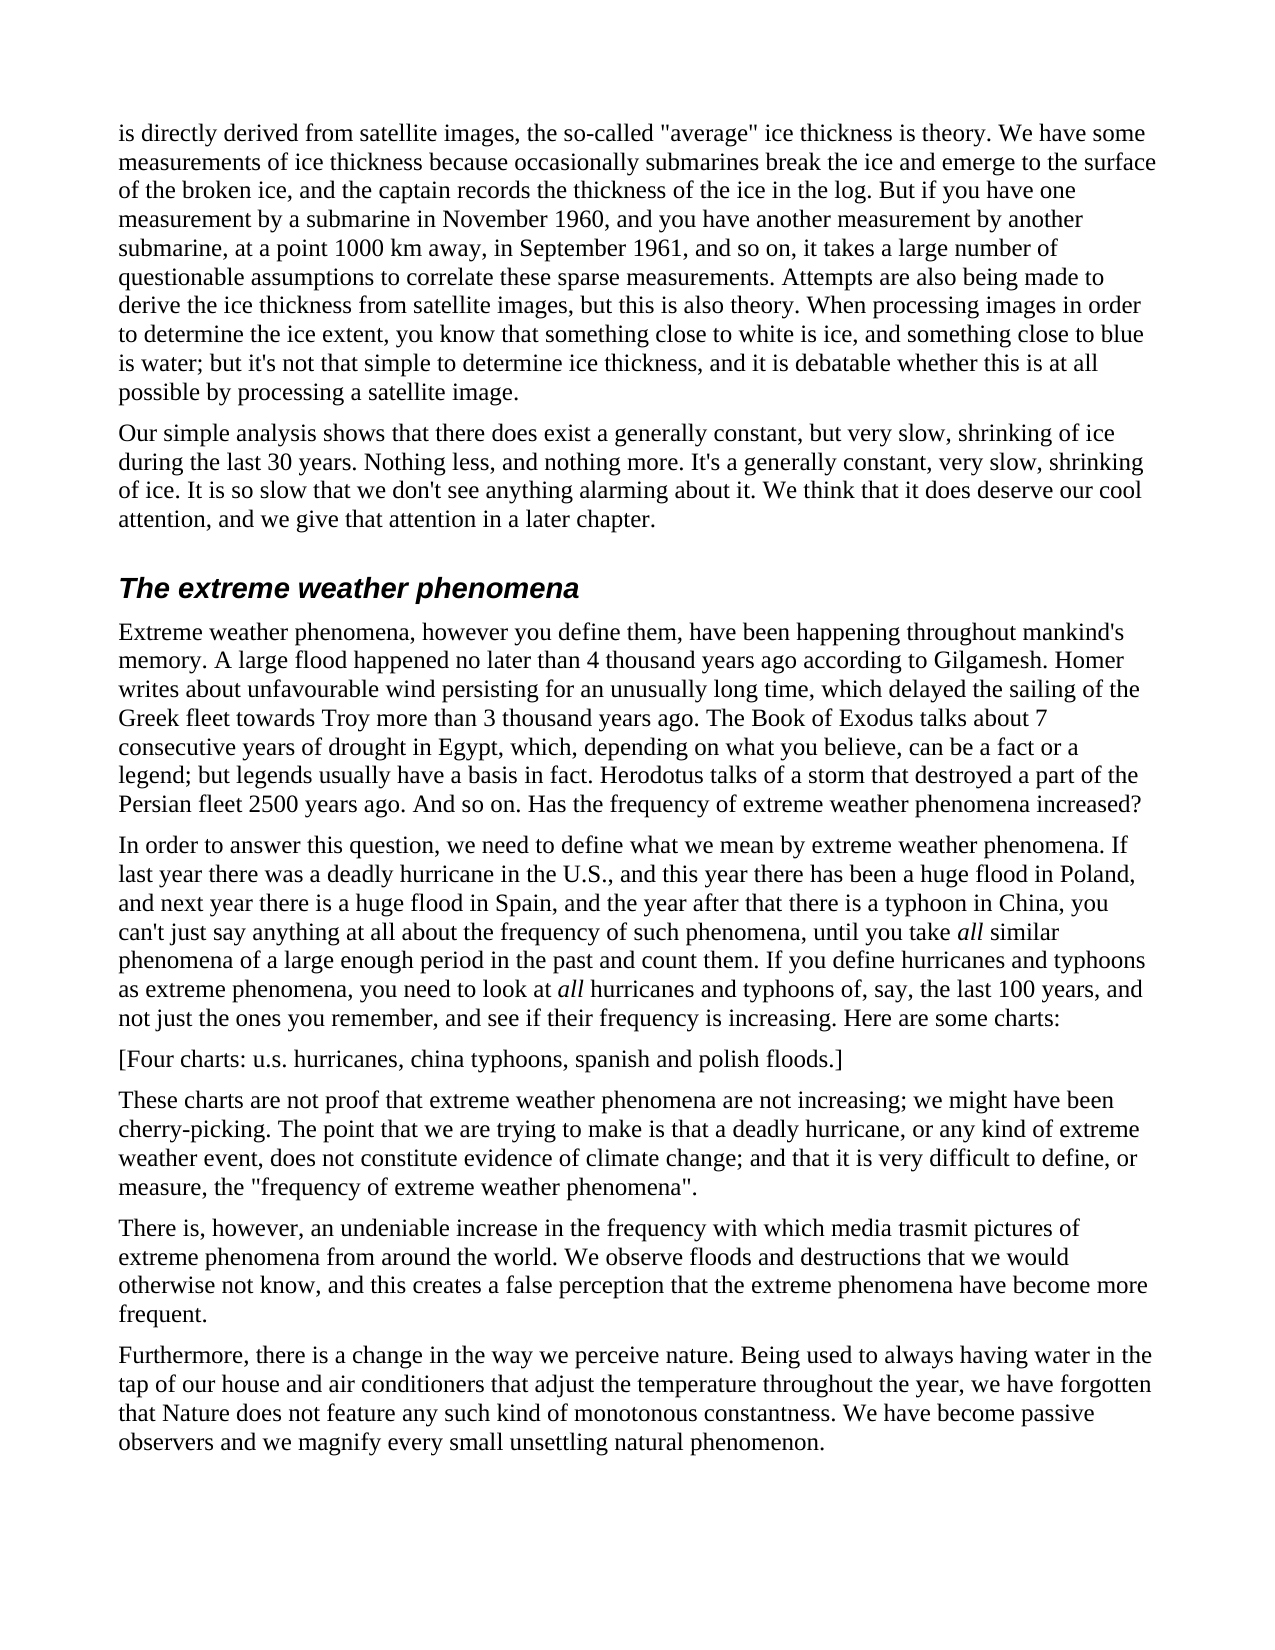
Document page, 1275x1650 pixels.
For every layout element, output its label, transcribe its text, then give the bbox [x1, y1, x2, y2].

text There is, however, an undeniable increase in the frequency with which media trasmit pictures of extreme phenomena from around the world. We observe floods and destructions that we would otherwise not know, and this creates a false perception that the extreme phenomena have become more frequent. [118, 1213, 1157, 1328]
text Extreme weather phenomena, however you define them, have been happening throughout mankind's memory. A large flood happened no later than 4 thousand years ago according to Gilgamesh. Homer writes about unfavourable wind persisting for an unusually long time, which delayed the sailing of the Greek fleet towards Troy more than 3 thousand years ago. The Book of Exodus talks about 7 consecutive years of drought in Egypt, which, depending on what you believe, can be a fact or a legend; but legends usually have a basis in fact. Herodotus talks of a storm that destroyed a part of the Persian fleet 2500 years ago. And so on. Has the frequency of extreme weather phenomena increased? [118, 617, 1157, 818]
text Our simple analysis shows that there does exist a generally constant, but very slow, shrinking of ice during the last 30 years. Nothing less, and nothing more. It's a generally constant, very slow, shrinking of ice. It is so slow that we don't see anything alarming about it. We think that it does deserve our cool attention, and we give that attention in a later chapter. [118, 418, 1157, 533]
text These charts are not proof that extreme weather phenomena are not increasing; we might have been cherry-picking. The point that we are trying to make is that a deadly hurricane, or any kind of extreme weather event, does not constitute evidence of climate change; and that it is very difficult to define, or measure, the "frequency of extreme weather phenomena". [118, 1085, 1157, 1200]
text In order to answer this question, we need to define what we mean by extreme weather phenomena. If last year there was a deadly hurricane in the U.S., and this year there has been a huge flood in Poland, and next year there is a huge flood in Spain, and the year after that there is a typhoon in China, you can't just say anything at all about the frequency of such phenomena, until you take all similar phenomena of a large enough period in the past and count them. If you define hurricanes and typhoons as extreme phenomena, you need to look at all hurricanes and typhoons of, say, the last 100 years, and not just the ones you remember, and see if their frequency is increasing. Here are some charts: [118, 830, 1157, 1032]
text is directly derived from satellite images, the so-called "average" ice thickness is theory. We have some measurements of ice thickness because occasionally submarines break the ice and emerge to the surface of the broken ice, and the captain records the thickness of the ice in the log. But if you have one measurement by a submarine in November 1960, and you have another measurement by another submarine, at a point 1000 km away, in September 1961, and so on, it takes a large number of questionable assumptions to correlate these sparse measurements. Attempts are also being made to derive the ice thickness from satellite images, but this is also theory. When processing images in order to determine the ice extent, you know that something close to white is ice, and something close to blue is water; but it's not that simple to determine ice thickness, and it is debatable whether this is at all possible by processing a satellite image. [118, 118, 1157, 406]
subtitle The extreme weather phenomena [118, 571, 1157, 604]
text [Four charts: u.s. hurricanes, china typhoons, spanish and polish floods.] [118, 1044, 1157, 1073]
text Furthermore, there is a change in the way we perceive nature. Being used to always having water in the tap of our house and air conditioners that adjust the temperature throughout the year, we have forgotten that Nature does not feature any such kind of monotonous constantness. We have become passive observers and we magnify every small unsettling natural phenomenon. [118, 1340, 1157, 1455]
